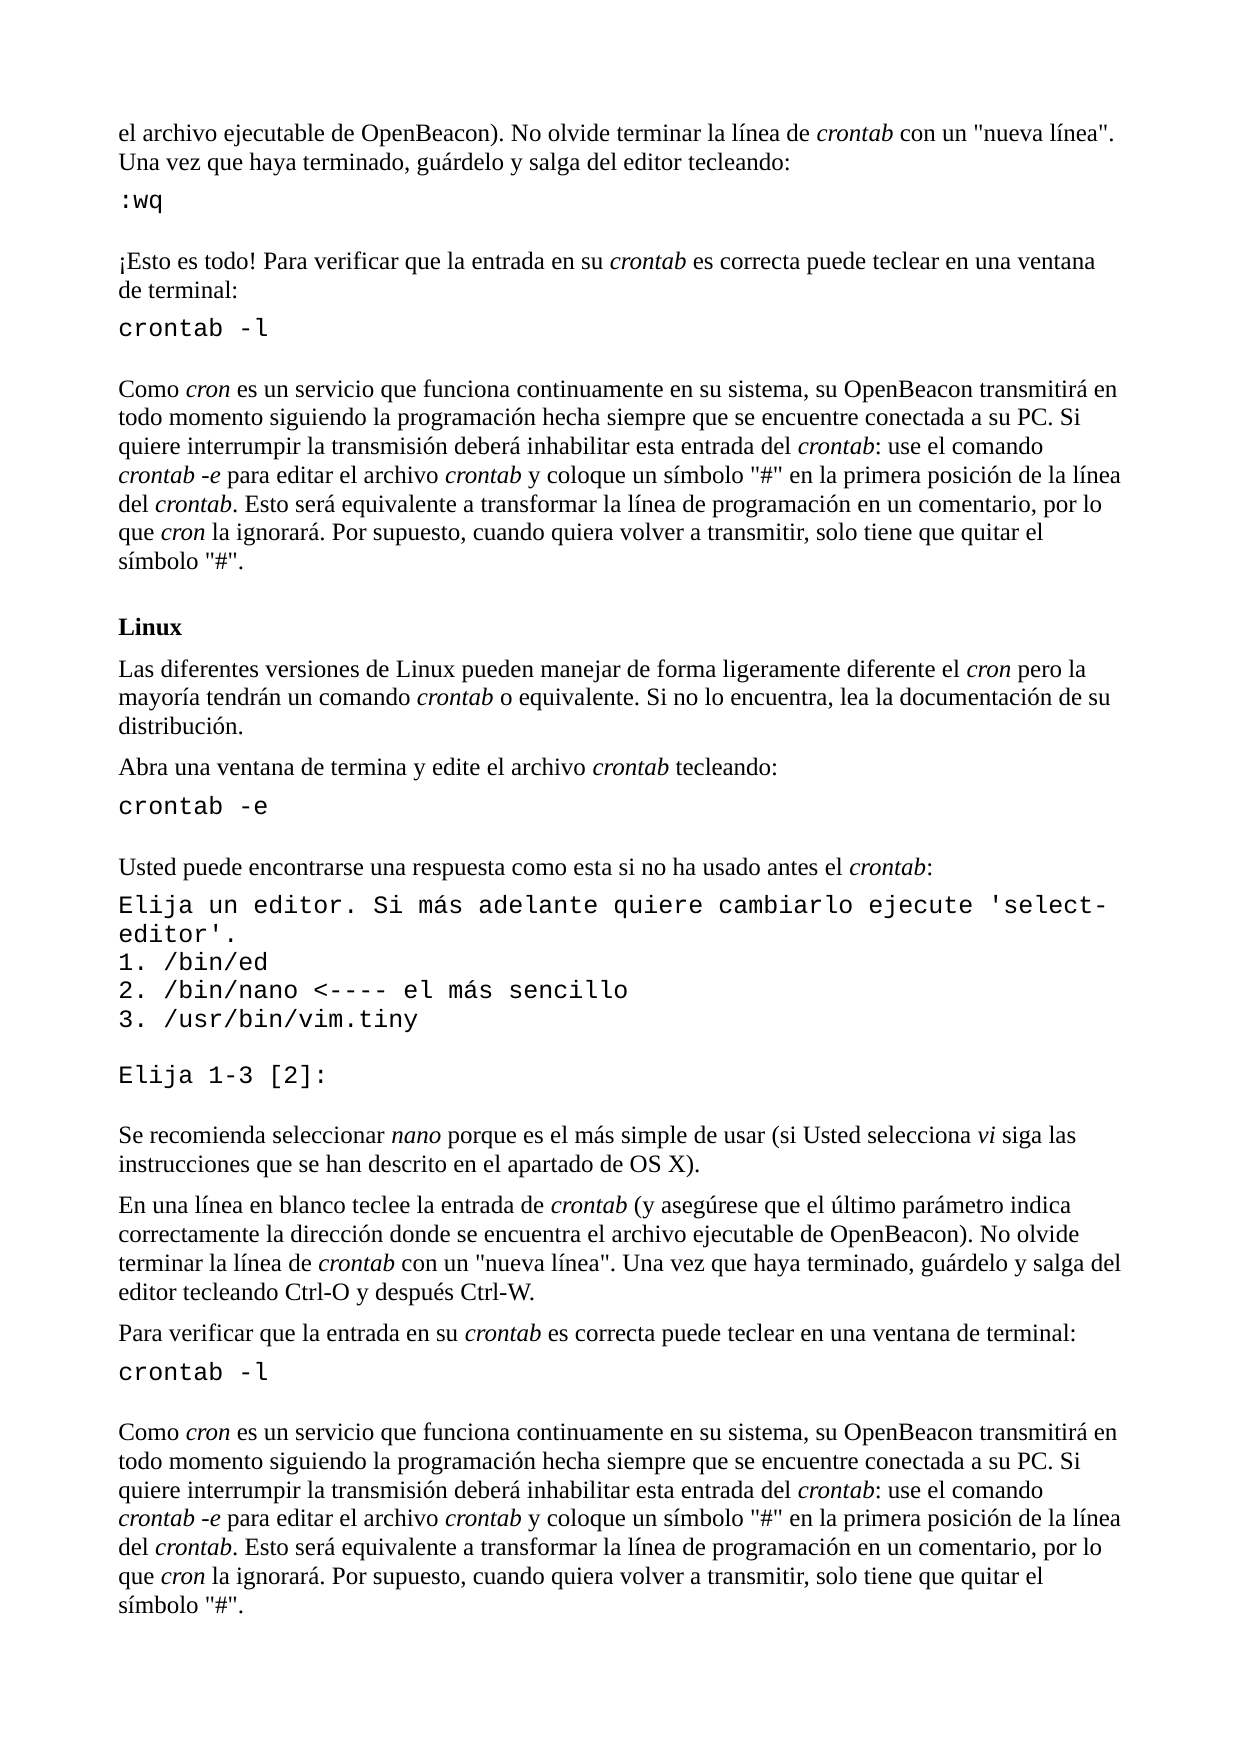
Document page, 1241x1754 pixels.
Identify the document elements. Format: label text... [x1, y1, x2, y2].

text Elija un editor. Si más adelante quiere cambiarlo ejecute 'select-editor'. [118, 893, 1122, 949]
text 2. /bin/nano <---- el más sencillo [118, 978, 1122, 1006]
text crontab -e [118, 794, 1122, 822]
text 1. /bin/ed [118, 949, 1122, 978]
text el archivo ejecutable de OpenBeacon). No olvide terminar la línea de crontab con un "nueva línea". Una vez que haya terminado, guárdelo y salga del editor tecleando: [118, 118, 1122, 176]
text crontab -l [118, 1359, 1122, 1388]
text 3. /usr/bin/vim.tiny [118, 1006, 1122, 1034]
text Elija 1-3 [2]: [118, 1063, 1122, 1091]
text :wq [118, 188, 1122, 216]
text ¡Esto es todo! Para verificar que la entrada en su crontab es correcta puede teclear en una ventana de terminal: [118, 246, 1122, 303]
text Se recomienda seleccionar nano porque es el más simple de usar (si Usted selecciona vi siga las instrucciones que se han descrito en el apartado de OS X). [118, 1121, 1122, 1178]
text Las diferentes versiones de Linux pueden manejar de forma ligeramente diferente el cron pero la mayoría tendrán un comando crontab o equivalente. Si no lo encuentra, lea la documentación de su distribución. [118, 654, 1122, 740]
text Usted puede encontrarse una respuesta como esta si no ha usado antes el crontab: [118, 852, 1122, 880]
text crontab -l [118, 316, 1122, 344]
text En una línea en blanco teclee la entrada de crontab (y asegúrese que el último parámetro indica correctamente la dirección donde se encuentra el archivo ejecutable de OpenBeacon). No olvide terminar la línea de crontab con un "nueva línea". Una vez que haya terminado, guárdelo y salga del editor tecleando Ctrl-O y después Ctrl-W. [118, 1191, 1122, 1306]
text Para verificar que la entrada en su crontab es correcta puede teclear en una ventana de terminal: [118, 1318, 1122, 1347]
text Como cron es un servicio que funciona continuamente en su sistema, su OpenBeacon transmitirá en todo momento siguiendo la programación hecha siempre que se encuentre conectada a su PC. Si quiere interrumpir la transmisión deberá inhabilitar esta entrada del crontab: use el comando crontab -e para editar el archivo crontab y coloque un símbolo "#" en la primera posición de la línea del crontab. Esto será equivalente a transformar la línea de programación en un comentario, por lo que cron la ignorará. Por supuesto, cuando quiera volver a transmitir, solo tiene que quitar el símbolo "#". [118, 374, 1122, 575]
text Como cron es un servicio que funciona continuamente en su sistema, su OpenBeacon transmitirá en todo momento siguiendo la programación hecha siempre que se encuentre conectada a su PC. Si quiere interrumpir la transmisión deberá inhabilitar esta entrada del crontab: use el comando crontab -e para editar el archivo crontab y coloque un símbolo "#" en la primera posición de la línea del crontab. Esto será equivalente a transformar la línea de programación en un comentario, por lo que cron la ignorará. Por supuesto, cuando quiera volver a transmitir, solo tiene que quitar el símbolo "#". [118, 1417, 1122, 1618]
subtitle Linux [118, 612, 1122, 641]
text Abra una ventana de termina y edite el archivo crontab tecleando: [118, 752, 1122, 781]
